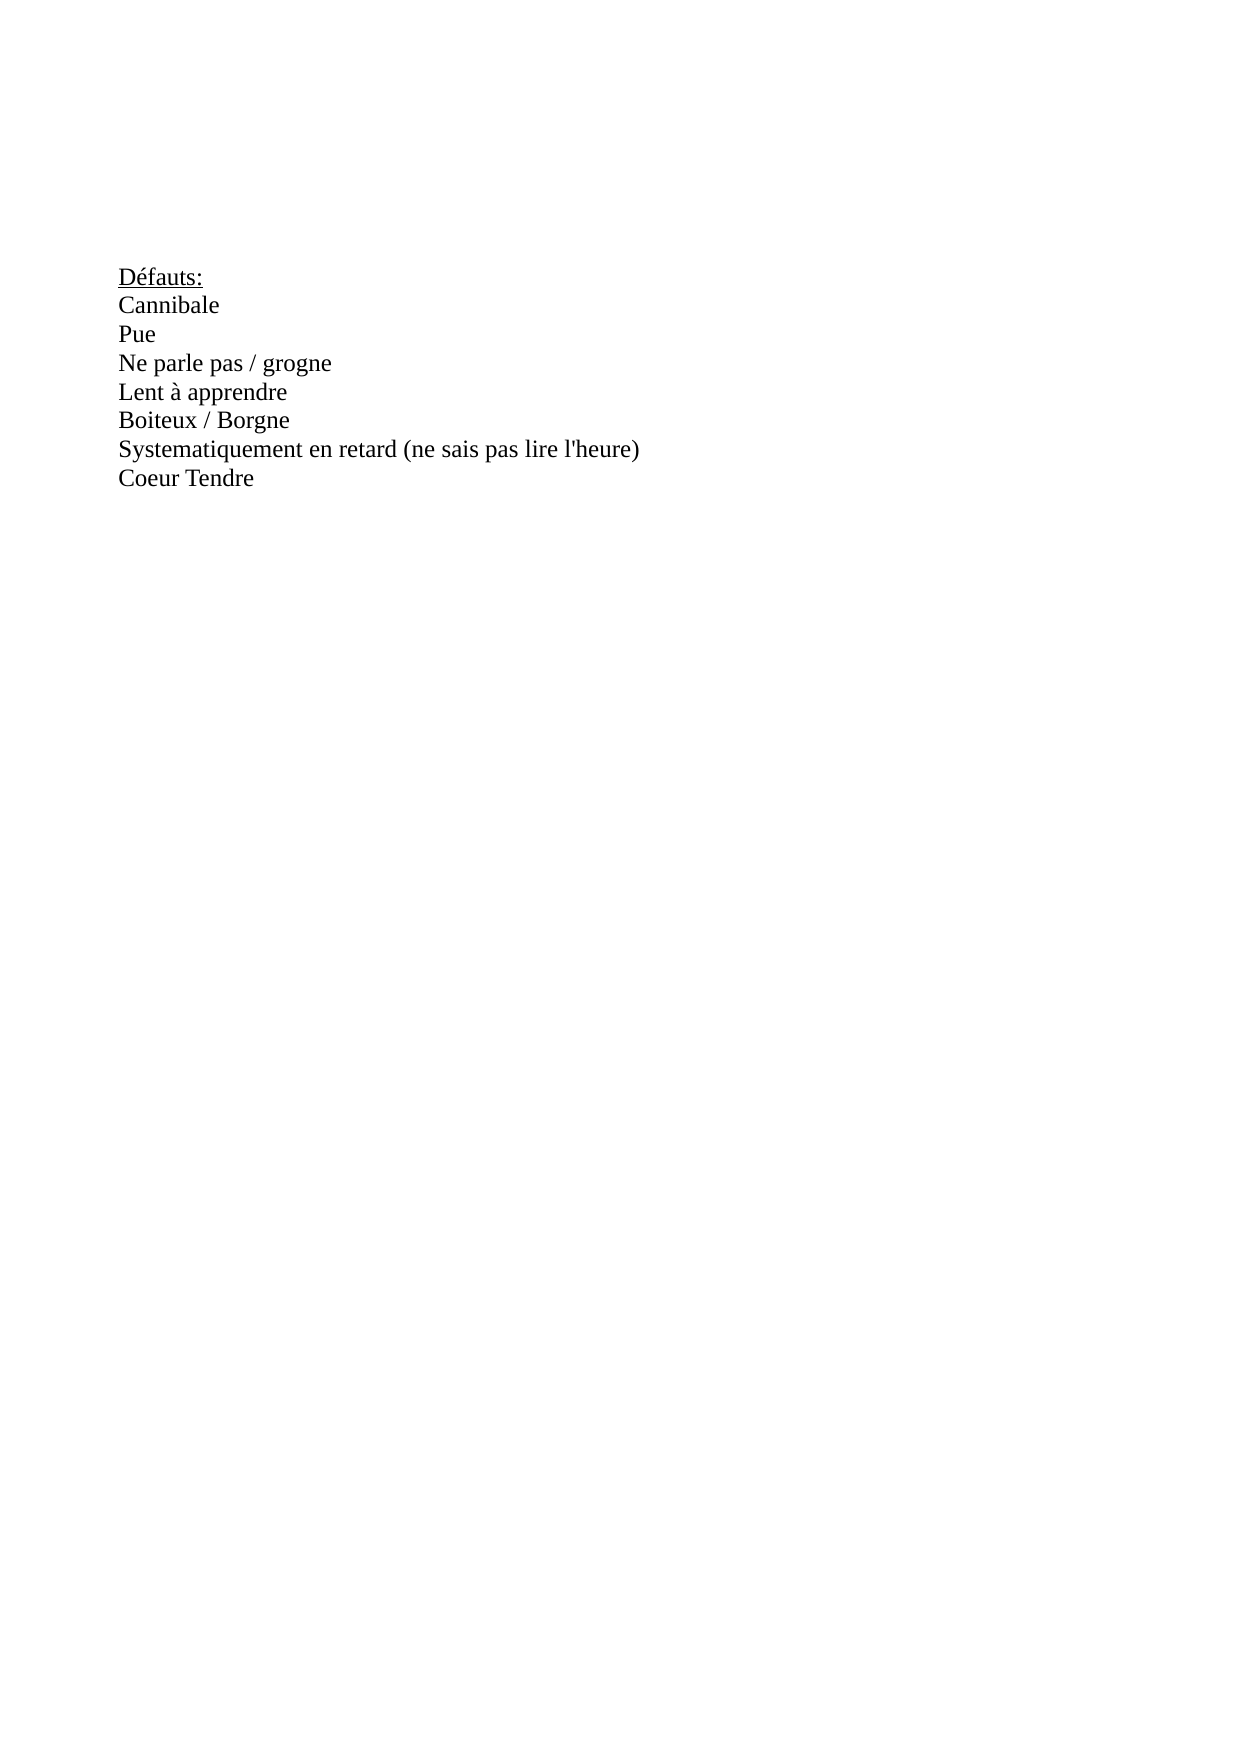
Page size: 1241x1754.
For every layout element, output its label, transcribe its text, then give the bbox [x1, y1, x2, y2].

text Cannibale [118, 291, 1122, 319]
text Boiteux / Borgne [118, 406, 1122, 434]
text Coeur Tendre [118, 463, 1122, 492]
text Ne parle pas / grogne [118, 348, 1122, 377]
text Systematiquement en retard (ne sais pas lire l'heure) [118, 434, 1122, 463]
text Défauts: [118, 262, 1122, 291]
text Lent à apprendre [118, 377, 1122, 406]
text Pue [118, 319, 1122, 348]
